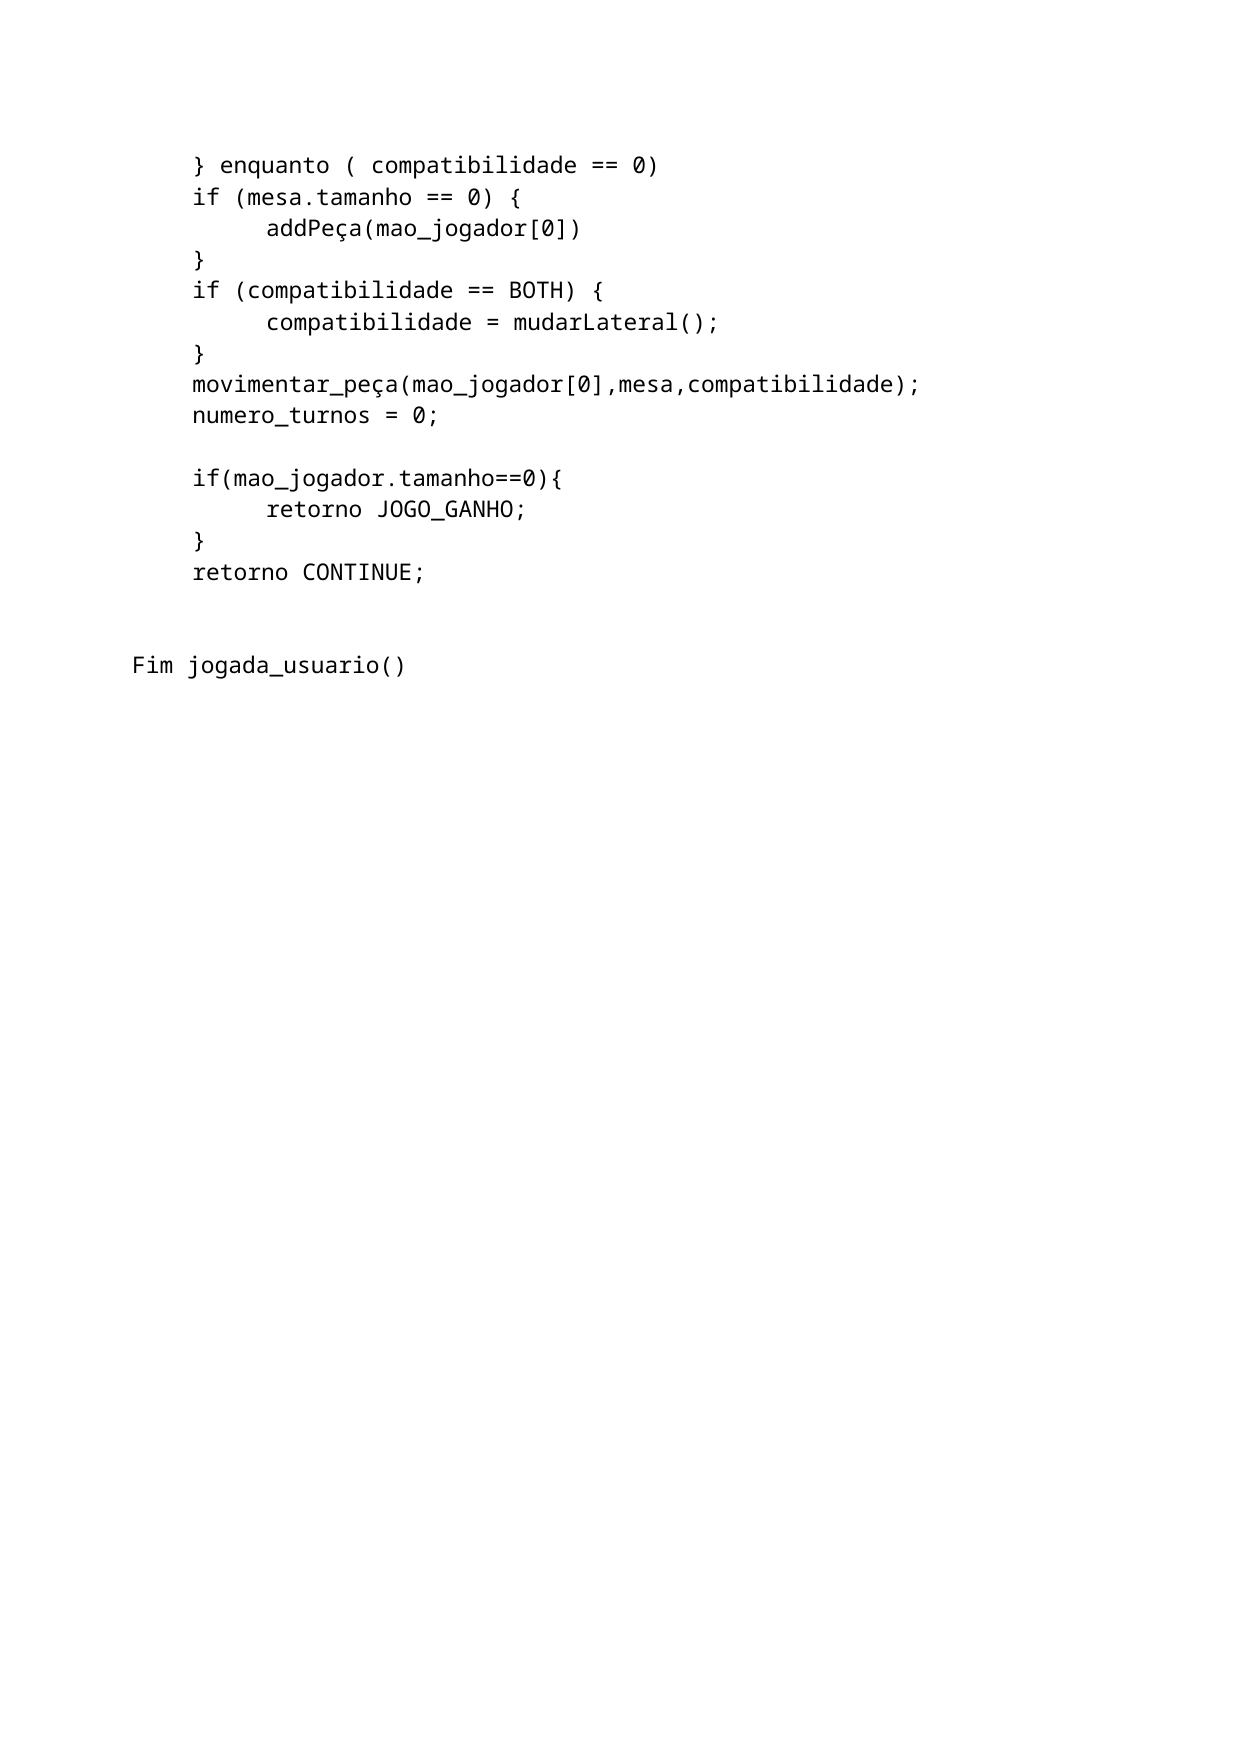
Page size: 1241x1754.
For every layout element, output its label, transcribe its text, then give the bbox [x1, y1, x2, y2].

text numero_turnos = 0; [118, 399, 1122, 431]
text } [118, 337, 1122, 368]
text compatibilidade = mudarLateral(); [118, 306, 1122, 337]
text if (mesa.tamanho == 0) { [118, 181, 1122, 212]
text } [118, 524, 1122, 556]
text } enquanto ( compatibilidade == 0) [118, 149, 1122, 181]
text movimentar_peça(mao_jogador[0],mesa,compatibilidade); [118, 368, 1122, 399]
text if(mao_jogador.tamanho==0){ [118, 462, 1122, 493]
text retorno JOGO_GANHO; [118, 493, 1122, 524]
text addPeça(mao_jogador[0]) [118, 212, 1122, 243]
text } [118, 243, 1122, 274]
text retorno CONTINUE; [118, 556, 1122, 587]
text Fim jogada_usuario() [118, 649, 1122, 681]
text if (compatibilidade == BOTH) { [118, 274, 1122, 306]
